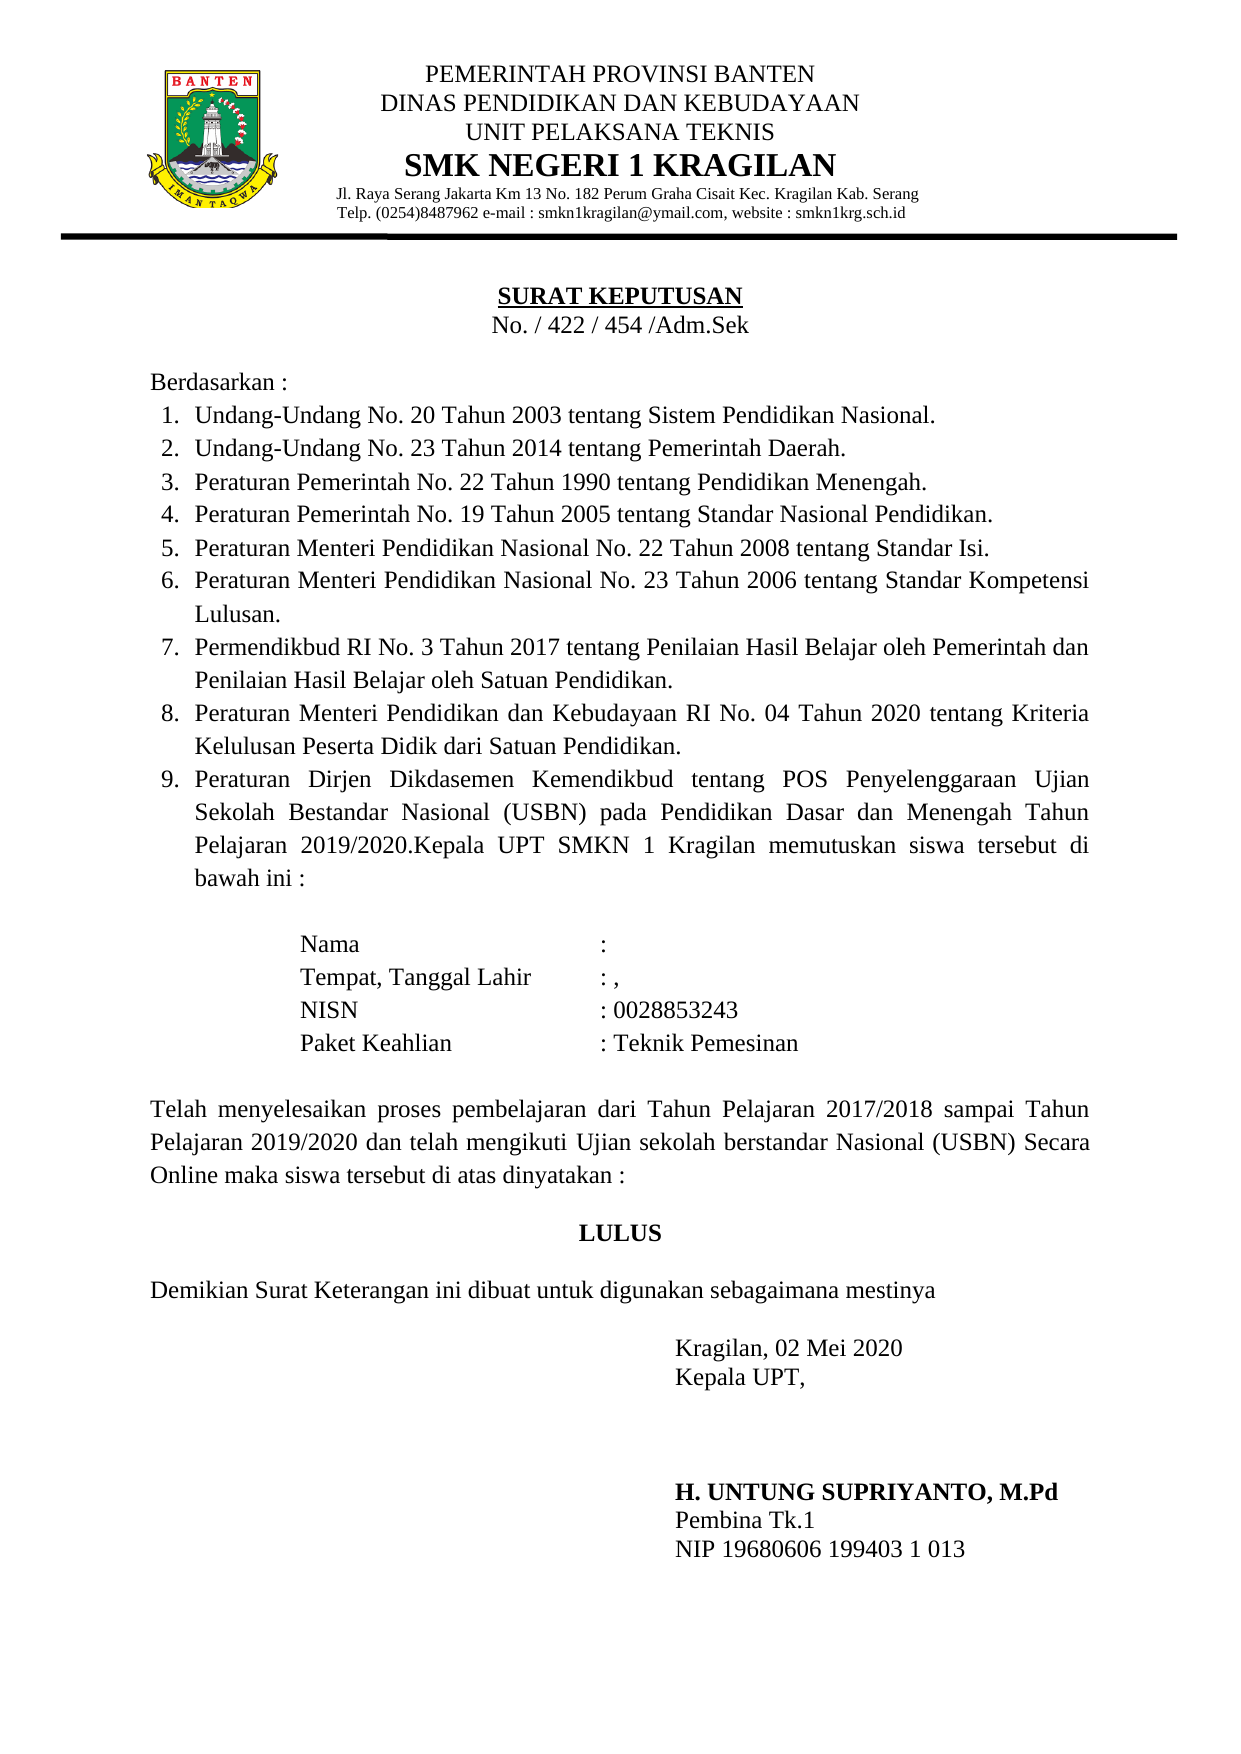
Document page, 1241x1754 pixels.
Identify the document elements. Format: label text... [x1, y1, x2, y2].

text Paket Keahlian : Teknik Pemesinan [150, 1028, 1090, 1057]
text NISN : 0028853243 [150, 995, 1090, 1024]
text Tempat, Tanggal Lahir : , [150, 962, 1090, 991]
list Peraturan Menteri Pendidikan Nasional No. 22 Tahun 2008 tentang Standar Isi. [179, 533, 1090, 561]
list Peraturan Dirjen Dikdasemen Kemendikbud tentang POS Penyelenggaraan Ujian Sekolah Bestandar Nasional (USBN) pada Pendidikan Dasar dan Menengah Tahun Pelajaran 2019/2020.Kepala UPT SMKN 1 Kragilan memutuskan siswa tersebut di bawah ini : [179, 764, 1090, 892]
list Undang-Undang No. 23 Tahun 2014 tentang Pemerintah Daerah. [179, 433, 1090, 462]
text LULUS [150, 1218, 1090, 1247]
text NIP 19680606 199403 1 013 [150, 1534, 1090, 1563]
text Berdasarkan : [150, 367, 1090, 396]
text SURAT KEPUTUSAN [150, 281, 1090, 310]
list Permendikbud RI No. 3 Tahun 2017 tentang Penilaian Hasil Belajar oleh Pemerintah dan Penilaian Hasil Belajar oleh Satuan Pendidikan. [179, 632, 1090, 693]
list Peraturan Menteri Pendidikan Nasional No. 23 Tahun 2006 tentang Standar Kompetensi Lulusan. [179, 566, 1090, 627]
list Peraturan Pemerintah No. 19 Tahun 2005 tentang Standar Nasional Pendidikan. [179, 499, 1090, 528]
picture [146, 70, 279, 208]
text Pembina Tk.1 [150, 1506, 1090, 1534]
text Telah menyelesaikan proses pembelajaran dari Tahun Pelajaran 2017/2018 sampai Tahun Pelajaran 2019/2020 dan telah mengikuti Ujian sekolah berstandar Nasional (USBN) Secara Online maka siswa tersebut di atas dinyatakan : [150, 1094, 1090, 1189]
text No. / 422 / 454 /Adm.Sek [150, 310, 1090, 339]
list Peraturan Pemerintah No. 22 Tahun 1990 tentang Pendidikan Menengah. [179, 467, 1090, 495]
text Demikian Surat Keterangan ini dibuat untuk digunakan sebagaimana mestinya [150, 1276, 1090, 1304]
text Nama : [150, 929, 1090, 958]
text Kepala UPT, [150, 1362, 1090, 1391]
list Undang-Undang No. 20 Tahun 2003 tentang Sistem Pendidikan Nasional. [179, 401, 1090, 429]
text H. UNTUNG SUPRIYANTO, M.Pd [150, 1477, 1090, 1506]
list Peraturan Menteri Pendidikan dan Kebudayaan RI No. 04 Tahun 2020 tentang Kriteria Kelulusan Peserta Didik dari Satuan Pendidikan. [179, 698, 1090, 759]
text Kragilan, 02 Mei 2020 [150, 1333, 1090, 1362]
